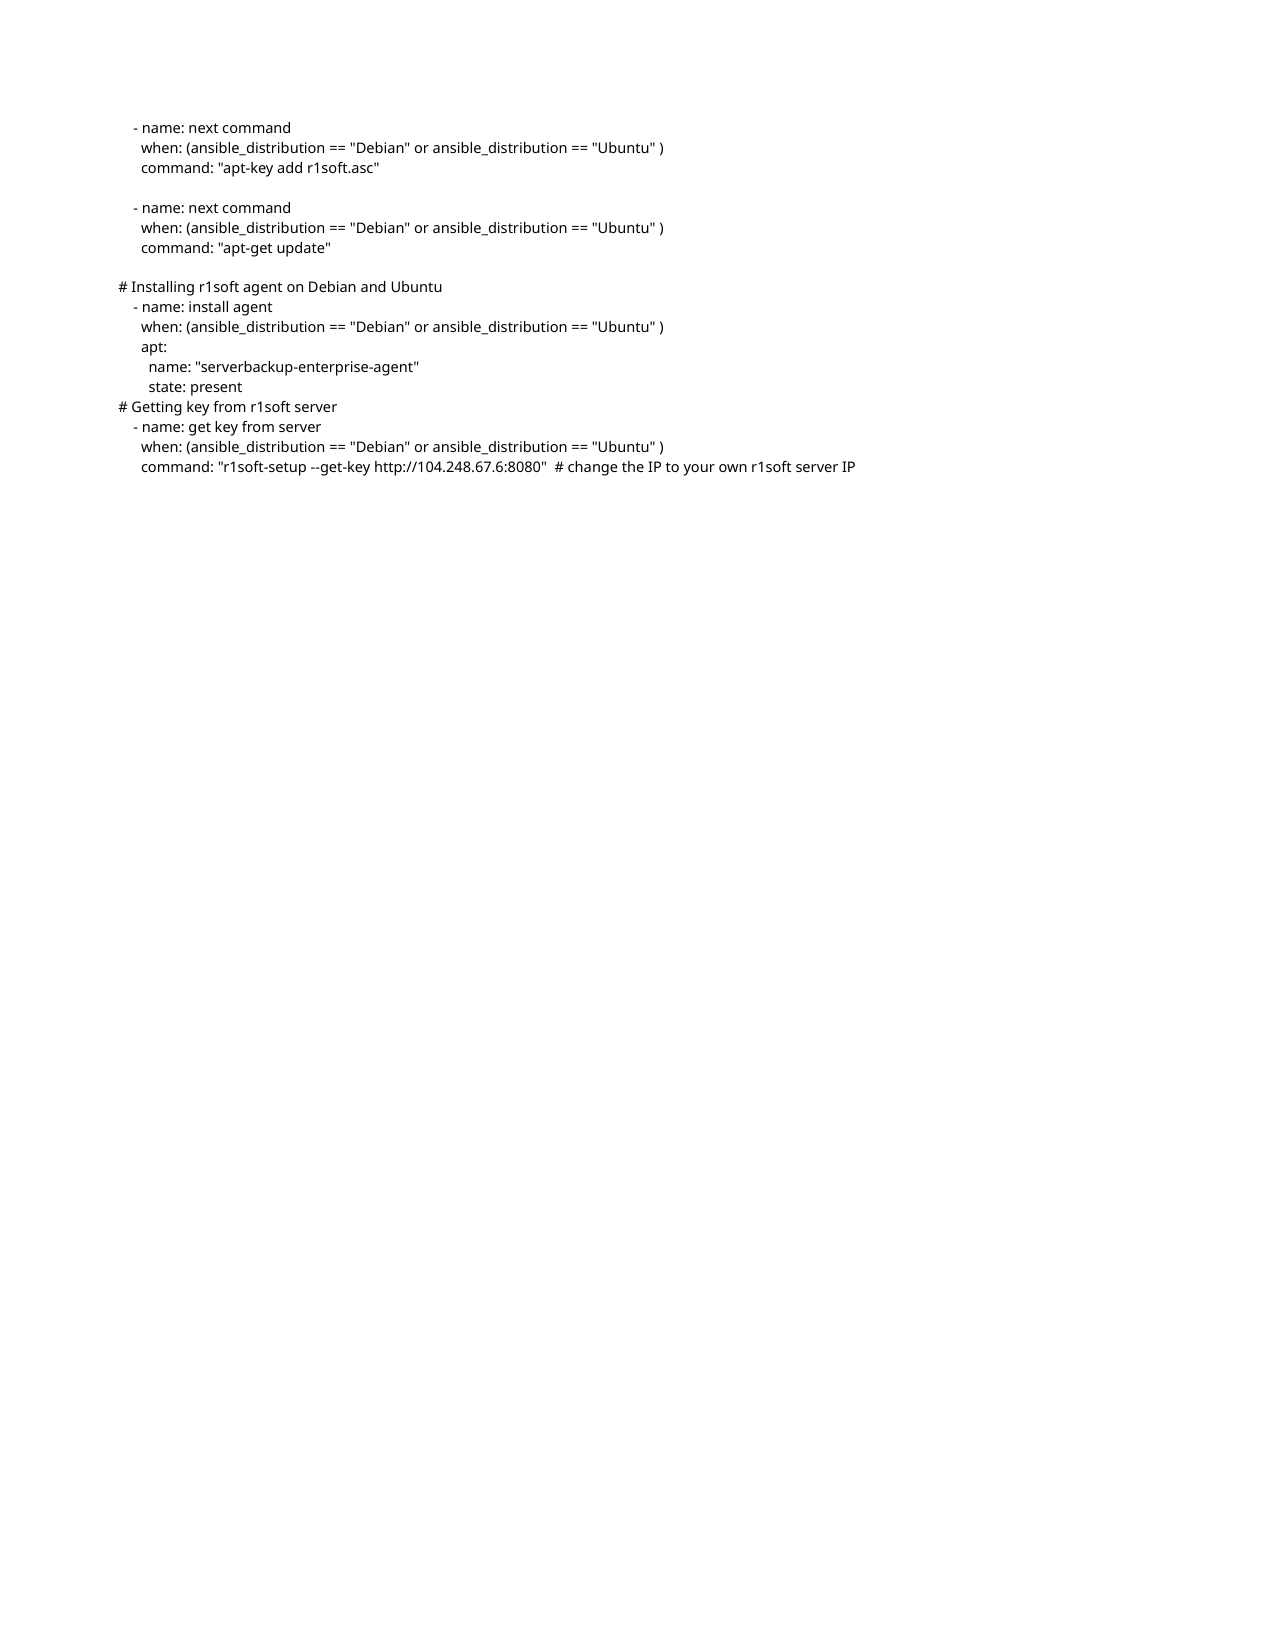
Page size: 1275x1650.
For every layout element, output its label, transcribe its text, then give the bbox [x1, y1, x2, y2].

text command: "r1soft-setup --get-key http://104.248.67.6:8080" # change the IP to your own r1soft server IP [118, 456, 1157, 476]
text - name: next command [118, 198, 1157, 218]
text - name: get key from server [118, 417, 1157, 436]
text when: (ansible_distribution == "Debian" or ansible_distribution == "Ubuntu" ) [118, 436, 1157, 456]
text # Installing r1soft agent on Debian and Ubuntu [118, 277, 1157, 297]
text state: present [118, 377, 1157, 397]
text # Getting key from r1soft server [118, 397, 1157, 417]
text when: (ansible_distribution == "Debian" or ansible_distribution == "Ubuntu" ) [118, 138, 1157, 158]
text command: "apt-key add r1soft.asc" [118, 158, 1157, 178]
text - name: install agent [118, 297, 1157, 317]
text when: (ansible_distribution == "Debian" or ansible_distribution == "Ubuntu" ) [118, 218, 1157, 237]
text - name: next command [118, 118, 1157, 138]
text command: "apt-get update" [118, 237, 1157, 257]
text name: "serverbackup-enterprise-agent" [118, 357, 1157, 377]
text when: (ansible_distribution == "Debian" or ansible_distribution == "Ubuntu" ) [118, 317, 1157, 337]
text apt: [118, 337, 1157, 357]
